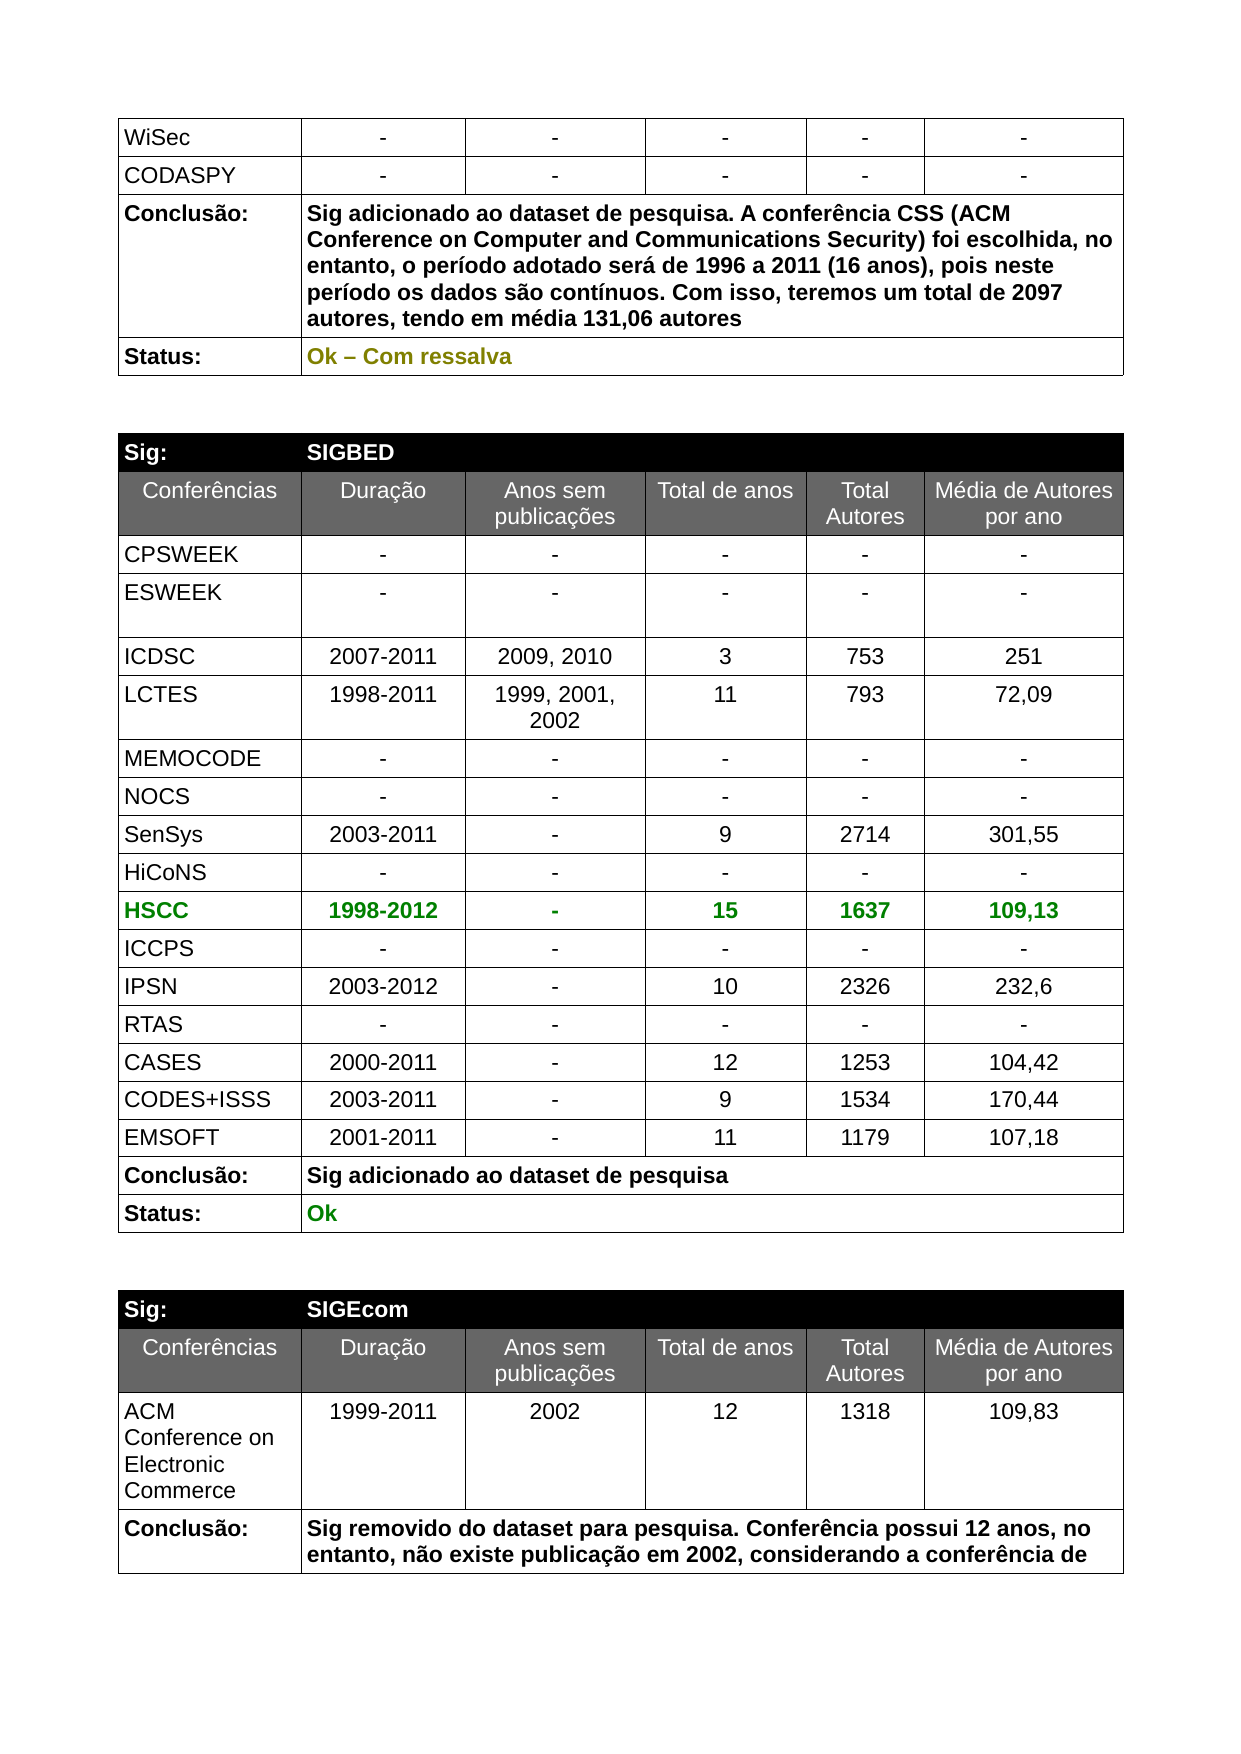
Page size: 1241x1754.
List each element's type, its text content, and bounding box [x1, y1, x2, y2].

table_header Sig: [119, 434, 301, 471]
table_cell - [466, 740, 645, 777]
table_cell 15 [646, 892, 806, 929]
table_cell - [466, 574, 645, 637]
table_cell - [466, 157, 645, 194]
table_cell Média de Autores por ano [925, 1329, 1123, 1392]
table_cell NOCS [119, 778, 301, 815]
table_cell Anos sem publicações [466, 472, 645, 535]
table_cell 72,09 [925, 676, 1123, 739]
table_cell CODES+ISSS [119, 1082, 301, 1118]
table_cell 11 [646, 1120, 806, 1156]
table_cell - [646, 157, 806, 194]
table_cell 2003-2011 [302, 816, 465, 853]
table_cell - [466, 1120, 645, 1156]
table_cell 2007-2011 [302, 638, 465, 675]
table_cell - [646, 778, 806, 815]
table_cell - [807, 536, 924, 573]
table_cell - [925, 157, 1123, 194]
table_cell HSCC [119, 892, 301, 929]
table_cell CPSWEEK [119, 536, 301, 573]
table_cell 1998-2011 [302, 676, 465, 739]
table_cell - [925, 1006, 1123, 1043]
table_cell - [646, 574, 806, 637]
table_cell 9 [646, 816, 806, 853]
table_cell - [807, 854, 924, 891]
table_cell - [302, 119, 465, 156]
table_cell MEMOCODE [119, 740, 301, 777]
table_cell 2001-2011 [302, 1120, 465, 1156]
table_cell Conclusão: [119, 1157, 301, 1194]
table_cell 107,18 [925, 1120, 1123, 1156]
table_cell Duração [302, 1329, 465, 1392]
table_cell Anos sem publicações [466, 1329, 645, 1392]
table_cell 2009, 2010 [466, 638, 645, 675]
table_cell 12 [646, 1044, 806, 1081]
table_header SIGBED [302, 434, 1123, 471]
table_cell 2003-2012 [302, 968, 465, 1005]
table_cell - [646, 1006, 806, 1043]
table_cell SenSys [119, 816, 301, 853]
table_cell 1253 [807, 1044, 924, 1081]
table_cell - [302, 740, 465, 777]
table_cell Total de anos [646, 472, 806, 535]
table_cell - [466, 1006, 645, 1043]
table_cell - [302, 778, 465, 815]
table_cell Sig removido do dataset para pesquisa. Conferência possui 12 anos, no entanto, não existe publicação em 2002, considerando a conferência de [302, 1510, 1123, 1573]
table_cell - [646, 854, 806, 891]
table_cell - [466, 930, 645, 967]
table_cell RTAS [119, 1006, 301, 1043]
table_cell - [807, 574, 924, 637]
table_cell 2714 [807, 816, 924, 853]
table_cell 1999-2011 [302, 1393, 465, 1509]
table_cell 793 [807, 676, 924, 739]
table_cell - [925, 574, 1123, 637]
table_cell 10 [646, 968, 806, 1005]
table_cell - [302, 536, 465, 573]
table_cell - [466, 536, 645, 573]
table_cell Duração [302, 472, 465, 535]
table_cell - [302, 574, 465, 637]
table_cell - [302, 1006, 465, 1043]
table_cell 1998-2012 [302, 892, 465, 929]
table_cell - [302, 157, 465, 194]
table_cell - [807, 778, 924, 815]
table_cell - [646, 119, 806, 156]
table_cell - [807, 1006, 924, 1043]
table_cell - [925, 119, 1123, 156]
table_cell 109,13 [925, 892, 1123, 929]
table_cell - [807, 740, 924, 777]
table_cell 301,55 [925, 816, 1123, 853]
table_cell Média de Autores por ano [925, 472, 1123, 535]
table_cell - [466, 119, 645, 156]
table_cell 104,42 [925, 1044, 1123, 1081]
table_cell 1534 [807, 1082, 924, 1118]
table_cell - [466, 892, 645, 929]
table_cell HiCoNS [119, 854, 301, 891]
table_cell - [807, 119, 924, 156]
table_cell CASES [119, 1044, 301, 1081]
table_cell Total Autores [807, 472, 924, 535]
table_cell Conferências [119, 472, 301, 535]
table_cell - [925, 930, 1123, 967]
table_cell Total de anos [646, 1329, 806, 1392]
table_cell 109,83 [925, 1393, 1123, 1509]
table_header Sig: [119, 1291, 301, 1328]
table_header SIGEcom [302, 1291, 1123, 1328]
table_cell - [925, 740, 1123, 777]
table_cell 170,44 [925, 1082, 1123, 1118]
table_cell - [807, 930, 924, 967]
table_cell Conclusão: [119, 1510, 301, 1573]
table_cell 1179 [807, 1120, 924, 1156]
table_cell Sig adicionado ao dataset de pesquisa [302, 1157, 1123, 1194]
table_cell 9 [646, 1082, 806, 1118]
table_cell - [302, 854, 465, 891]
table_cell ICCPS [119, 930, 301, 967]
table_cell ACM Conference on Electronic Commerce [119, 1393, 301, 1509]
table_cell Status: [119, 338, 301, 375]
table_cell 753 [807, 638, 924, 675]
table_cell - [466, 816, 645, 853]
table_cell 1318 [807, 1393, 924, 1509]
table_cell 12 [646, 1393, 806, 1509]
table_cell - [807, 157, 924, 194]
table_cell Ok – Com ressalva [302, 338, 1123, 375]
table_cell Ok [302, 1195, 1123, 1232]
table_cell WiSec [119, 119, 301, 156]
table_cell 2326 [807, 968, 924, 1005]
table_cell - [466, 854, 645, 891]
table_cell CODASPY [119, 157, 301, 194]
table_cell 2002 [466, 1393, 645, 1509]
table_cell 1999, 2001, 2002 [466, 676, 645, 739]
table_cell Conferências [119, 1329, 301, 1392]
table_cell 11 [646, 676, 806, 739]
table_cell - [646, 930, 806, 967]
table_cell 232,6 [925, 968, 1123, 1005]
table_cell - [646, 740, 806, 777]
table_cell - [646, 536, 806, 573]
table_cell - [466, 778, 645, 815]
table_cell LCTES [119, 676, 301, 739]
table_cell - [925, 854, 1123, 891]
table_cell EMSOFT [119, 1120, 301, 1156]
table_cell - [466, 968, 645, 1005]
table_cell Status: [119, 1195, 301, 1232]
table_cell ICDSC [119, 638, 301, 675]
table_cell IPSN [119, 968, 301, 1005]
table_cell 251 [925, 638, 1123, 675]
table_cell - [466, 1044, 645, 1081]
table_cell 2000-2011 [302, 1044, 465, 1081]
table_cell Conclusão: [119, 195, 301, 337]
table_cell Total Autores [807, 1329, 924, 1392]
table_cell 3 [646, 638, 806, 675]
table_cell - [466, 1082, 645, 1118]
table_cell - [925, 778, 1123, 815]
table_cell 2003-2011 [302, 1082, 465, 1118]
table_cell - [302, 930, 465, 967]
table_cell ESWEEK [119, 574, 301, 637]
table_cell - [925, 536, 1123, 573]
table_cell 1637 [807, 892, 924, 929]
table_cell Sig adicionado ao dataset de pesquisa. A conferência CSS (ACM Conference on Computer and Communications Security) foi escolhida, no entanto, o período adotado será de 1996 a 2011 (16 anos), pois neste período os dados são contínuos. Com isso, teremos um total de 2097 autores, tendo em média 131,06 autores [302, 195, 1123, 337]
